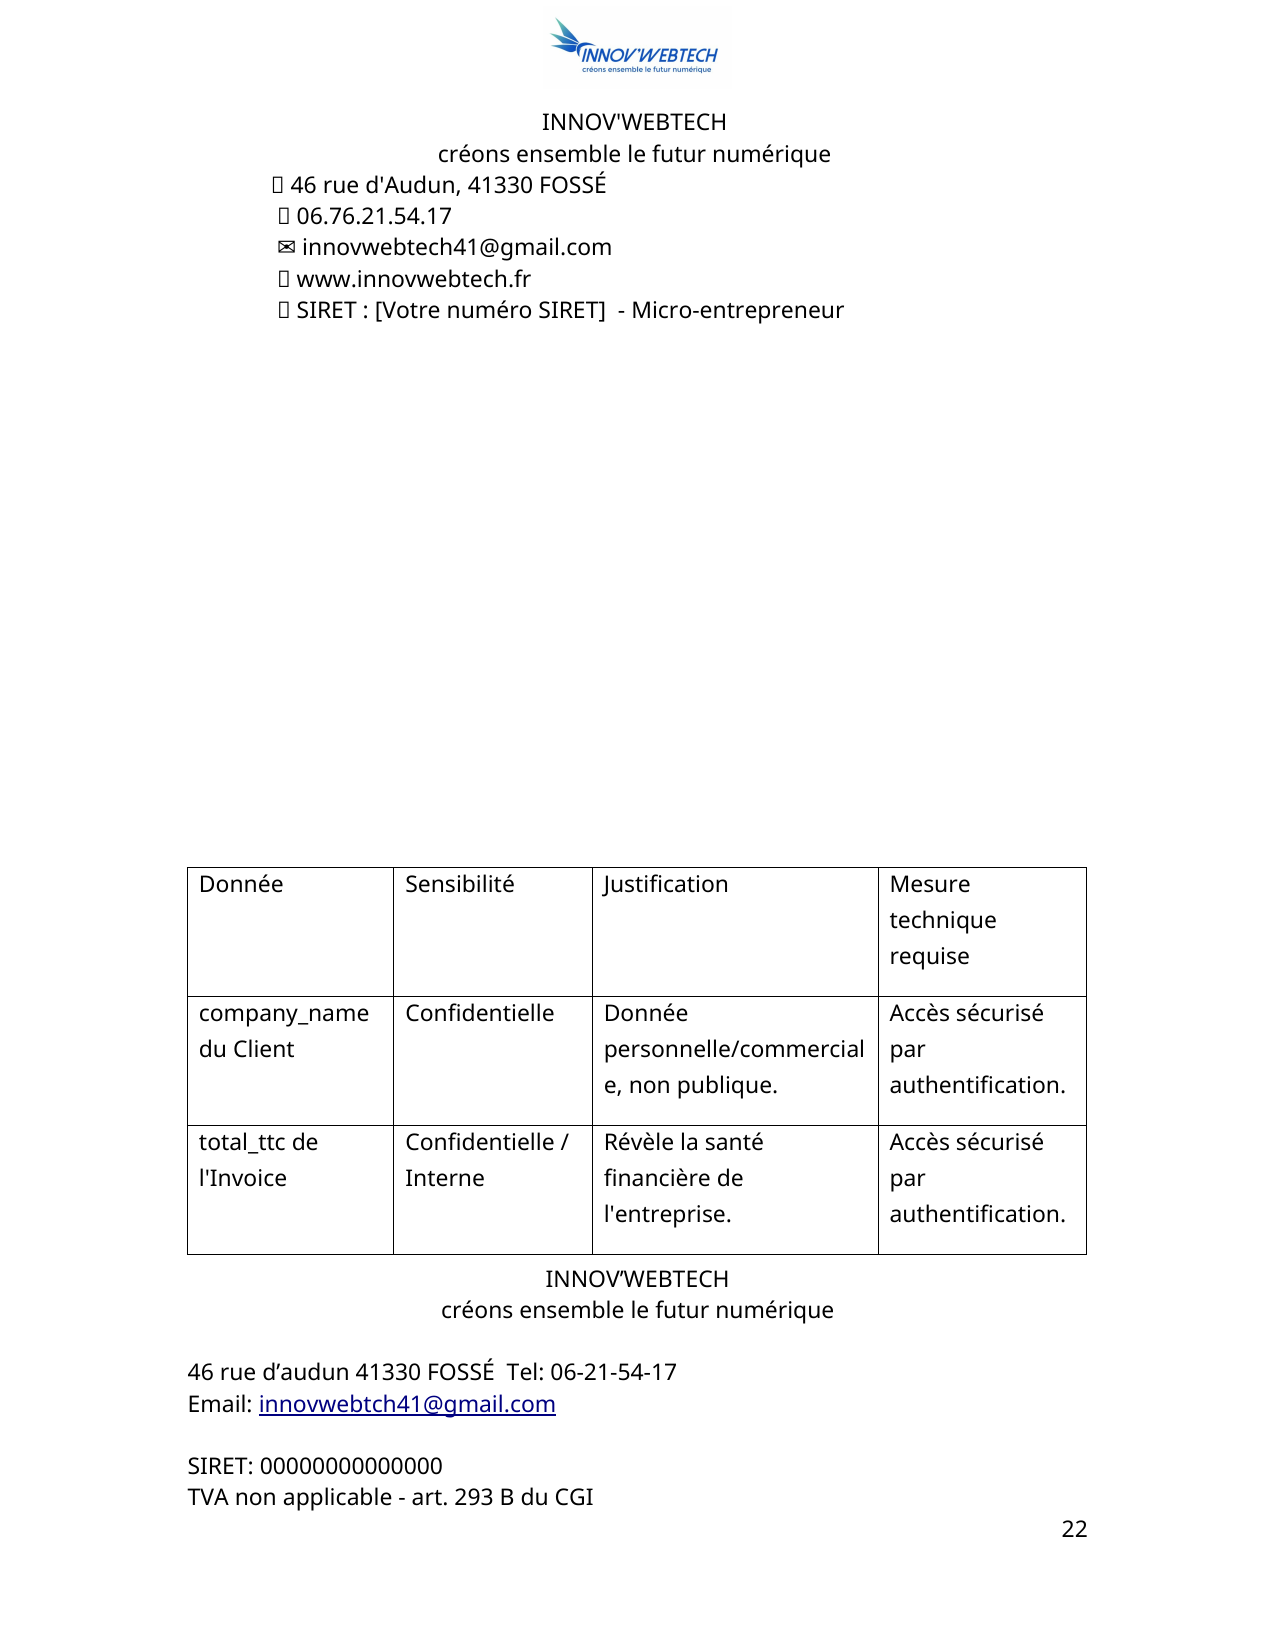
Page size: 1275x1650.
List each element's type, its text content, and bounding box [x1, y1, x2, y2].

table_header Donnée [188, 868, 393, 996]
table_header Mesure technique requise [879, 868, 1086, 996]
table_cell Donnée personnelle/commerciale, non publique. [593, 997, 878, 1125]
table_cell Révèle la santé financière de l'entreprise. [593, 1126, 878, 1254]
table_cell Confidentielle / Interne [394, 1126, 592, 1254]
table_header Justification [593, 868, 878, 996]
table_header Sensibilité [394, 868, 592, 996]
table_cell company_name du Client [188, 997, 393, 1125]
table_cell Accès sécurisé par authentification. [879, 997, 1086, 1125]
table_cell total_ttc de l'Invoice [188, 1126, 393, 1254]
table_cell Confidentielle [394, 997, 592, 1125]
table_cell Accès sécurisé par authentification. [879, 1126, 1086, 1254]
